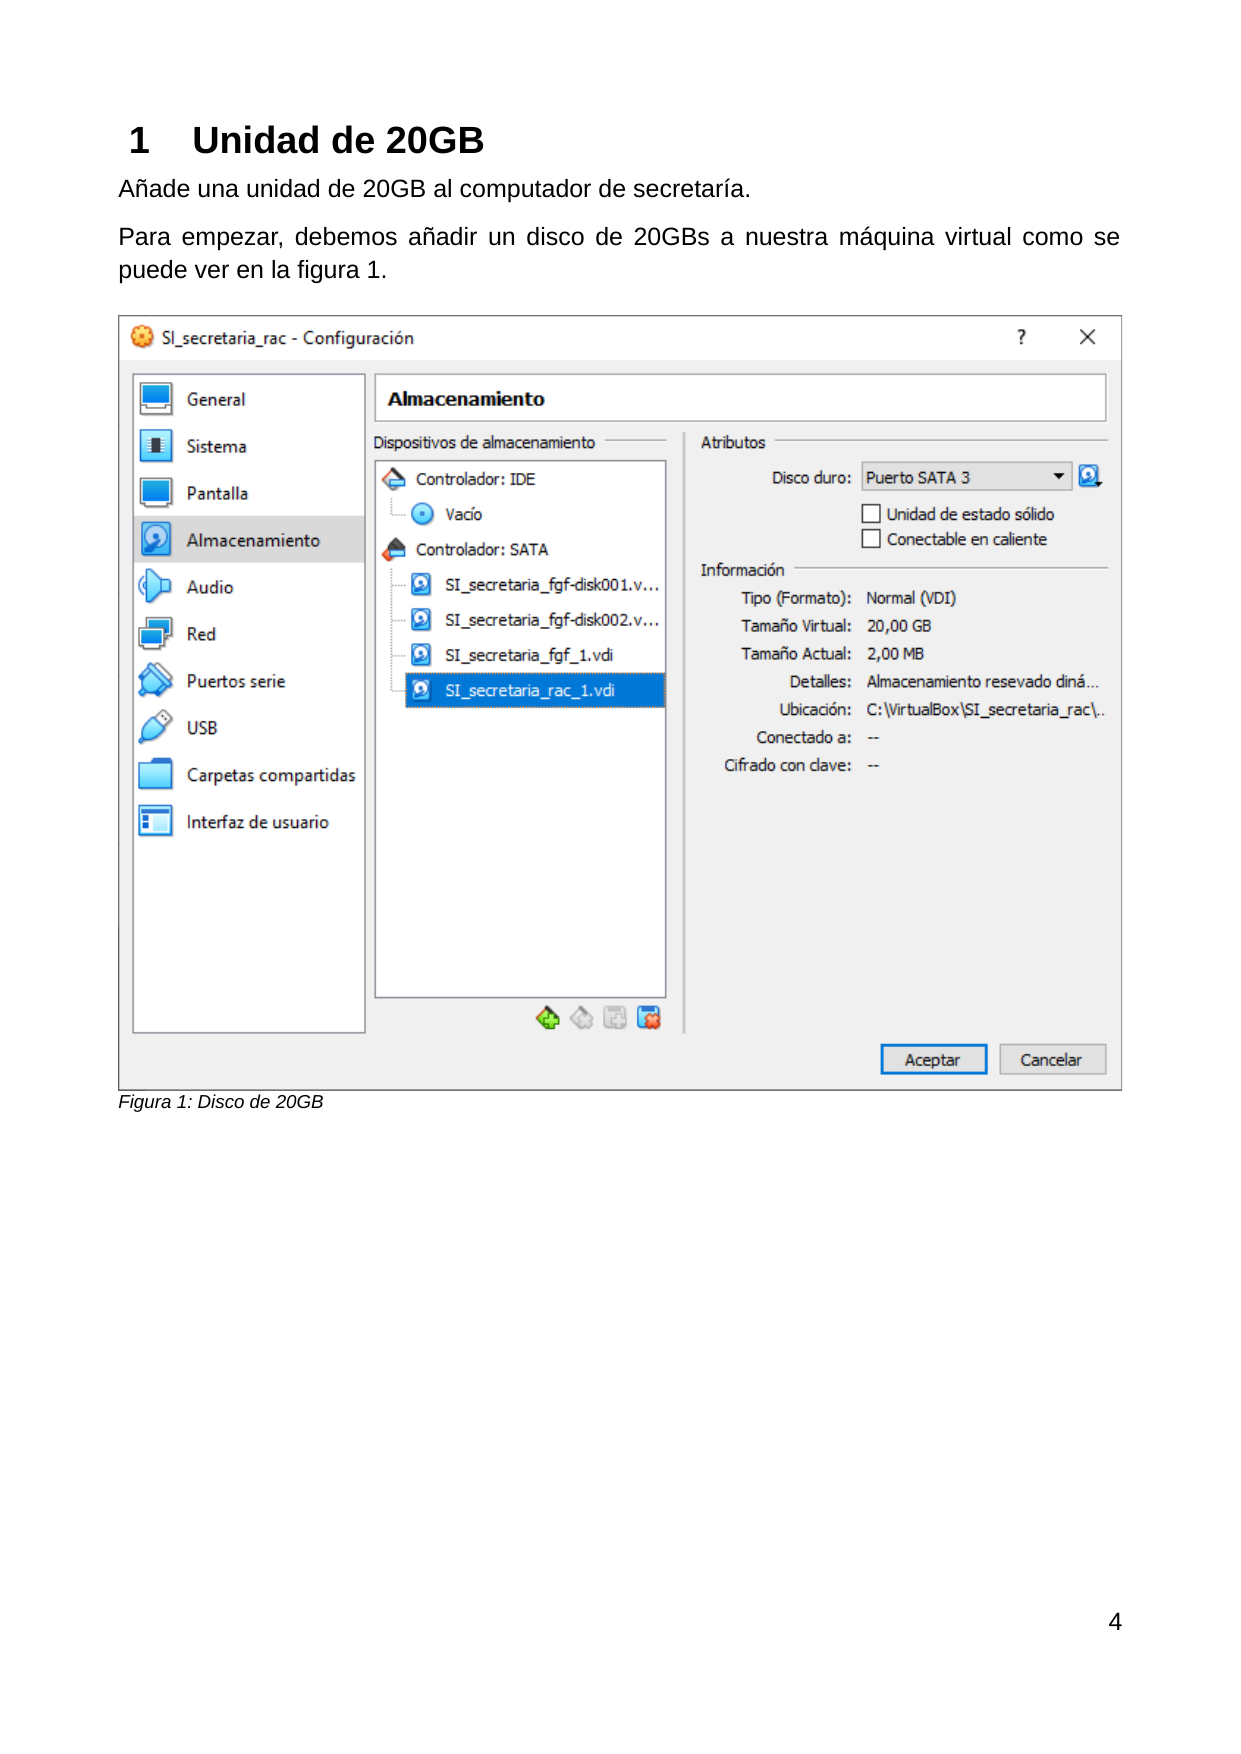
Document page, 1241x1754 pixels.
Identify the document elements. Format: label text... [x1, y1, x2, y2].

picture [118, 315, 1123, 1091]
text Añade una unidad de 20GB al computador de secretaría. [118, 174, 1122, 203]
text Figura 1: Disco de 20GB [118, 1091, 1122, 1112]
subtitle Unidad de 20GB [118, 118, 1122, 162]
text Para empezar, debemos añadir un disco de 20GBs a nuestra máquina virtual como se puede ver en la figura 1. [118, 222, 1122, 284]
